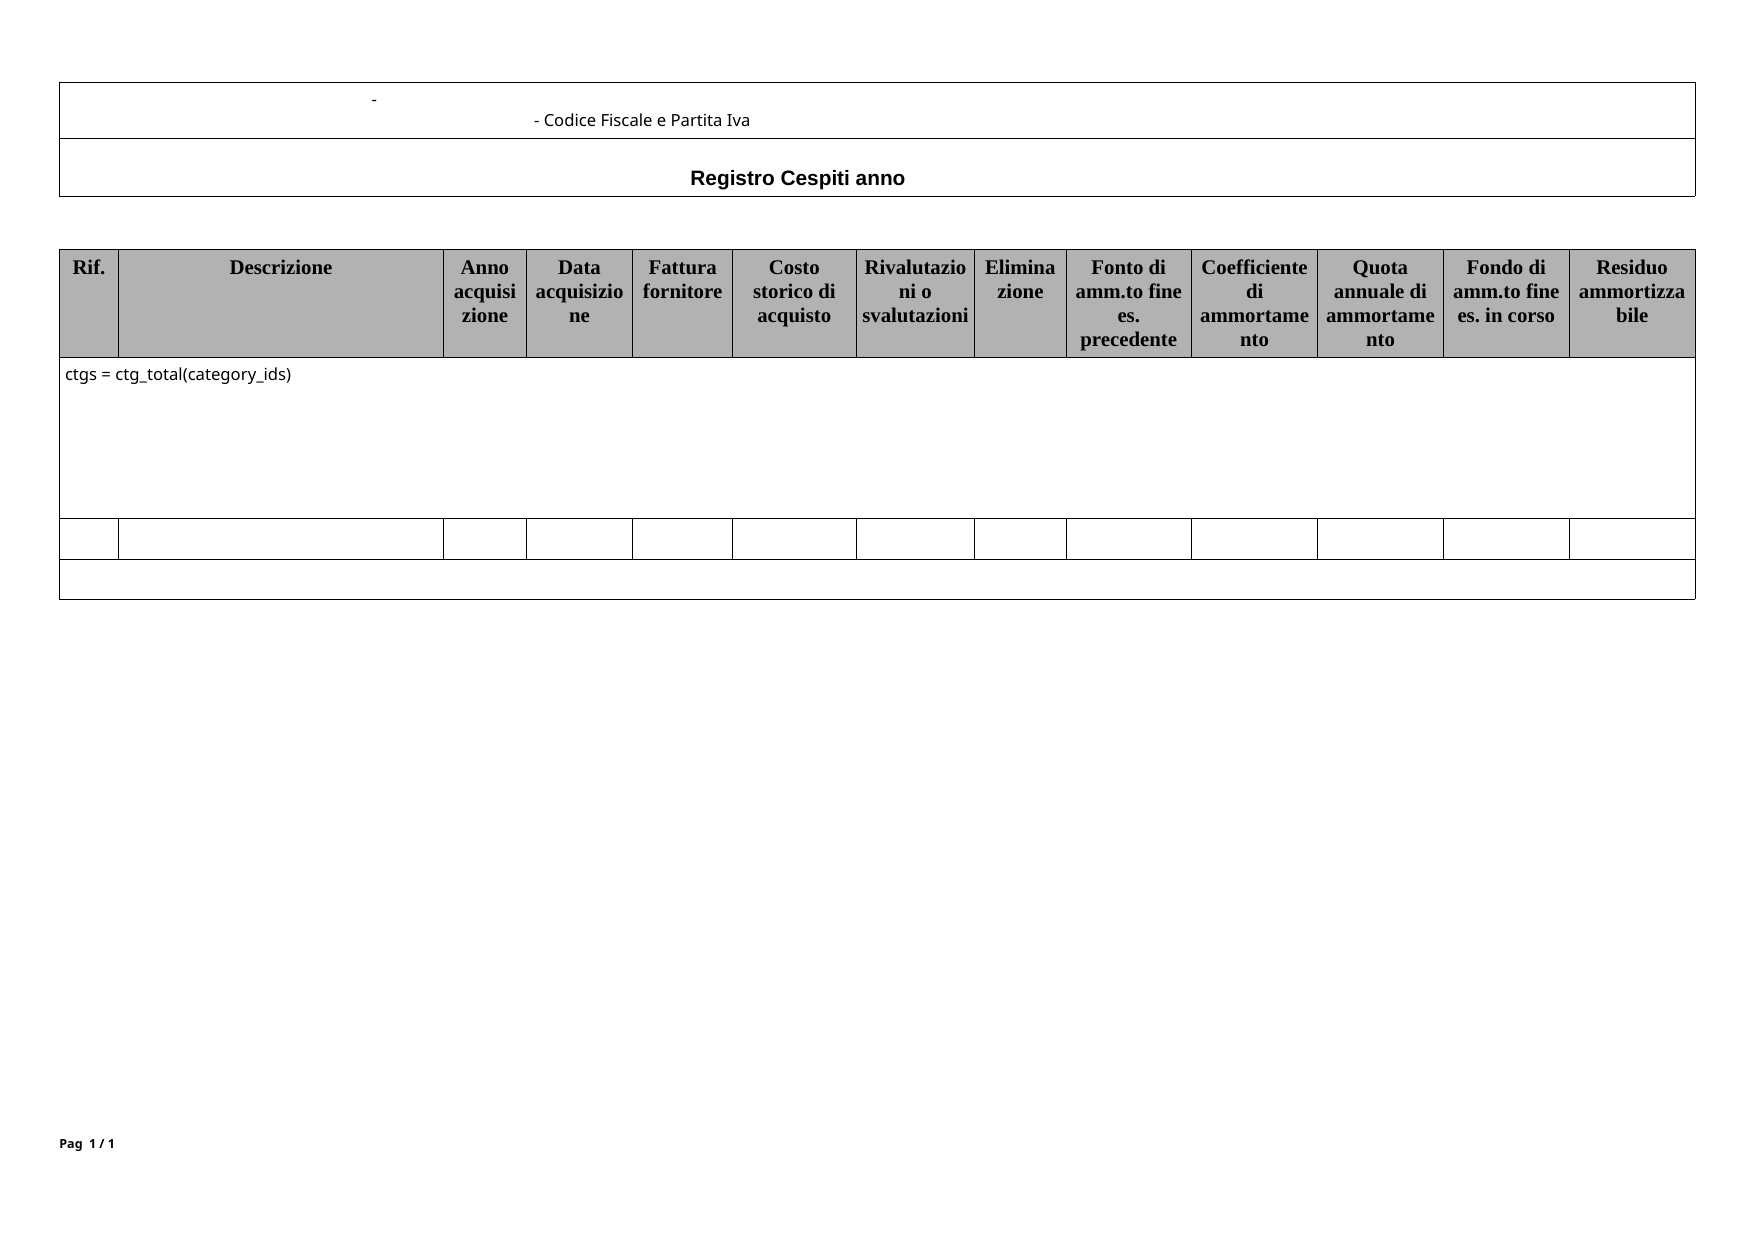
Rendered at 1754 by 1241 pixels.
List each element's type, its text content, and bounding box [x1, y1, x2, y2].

table_header Residuo ammortizzabile [1570, 250, 1695, 357]
table_cell [119, 519, 443, 559]
table_header Rivalutazioni o svalutazioni [857, 250, 974, 357]
table_header Fonto di amm.to fine es. precedente [1067, 250, 1191, 357]
table_cell [1318, 519, 1443, 559]
table_cell [60, 519, 118, 559]
table_header Data acquisizione [527, 250, 632, 357]
table_header Fondo di amm.to fine es. in corso [1444, 250, 1569, 357]
table_header Rif. [60, 250, 118, 357]
table_cell [1192, 519, 1317, 559]
table_header Descrizione [119, 250, 443, 357]
table_header Anno acquisizione [444, 250, 526, 357]
table_header Coefficiente di ammortamento [1192, 250, 1317, 357]
table_cell ctgs = ctg_total(category_ids) <for each="ctg in ctg_total(category_ids)"> <ctg or ''> </for> [60, 358, 1695, 518]
table_cell [444, 519, 526, 559]
table_cell [1067, 519, 1191, 559]
table_cell [633, 519, 732, 559]
table_cell [1570, 519, 1695, 559]
table_cell [1444, 519, 1569, 559]
table_cell [60, 560, 1695, 599]
table_header Quota annuale di ammortamento [1318, 250, 1443, 357]
table_cell [857, 519, 974, 559]
table_cell [527, 519, 632, 559]
table_header Eliminazione [975, 250, 1066, 357]
table_cell [975, 519, 1066, 559]
table_header Costo storico di acquisto [733, 250, 856, 357]
table_cell [733, 519, 856, 559]
table_header Fattura fornitore [633, 250, 732, 357]
